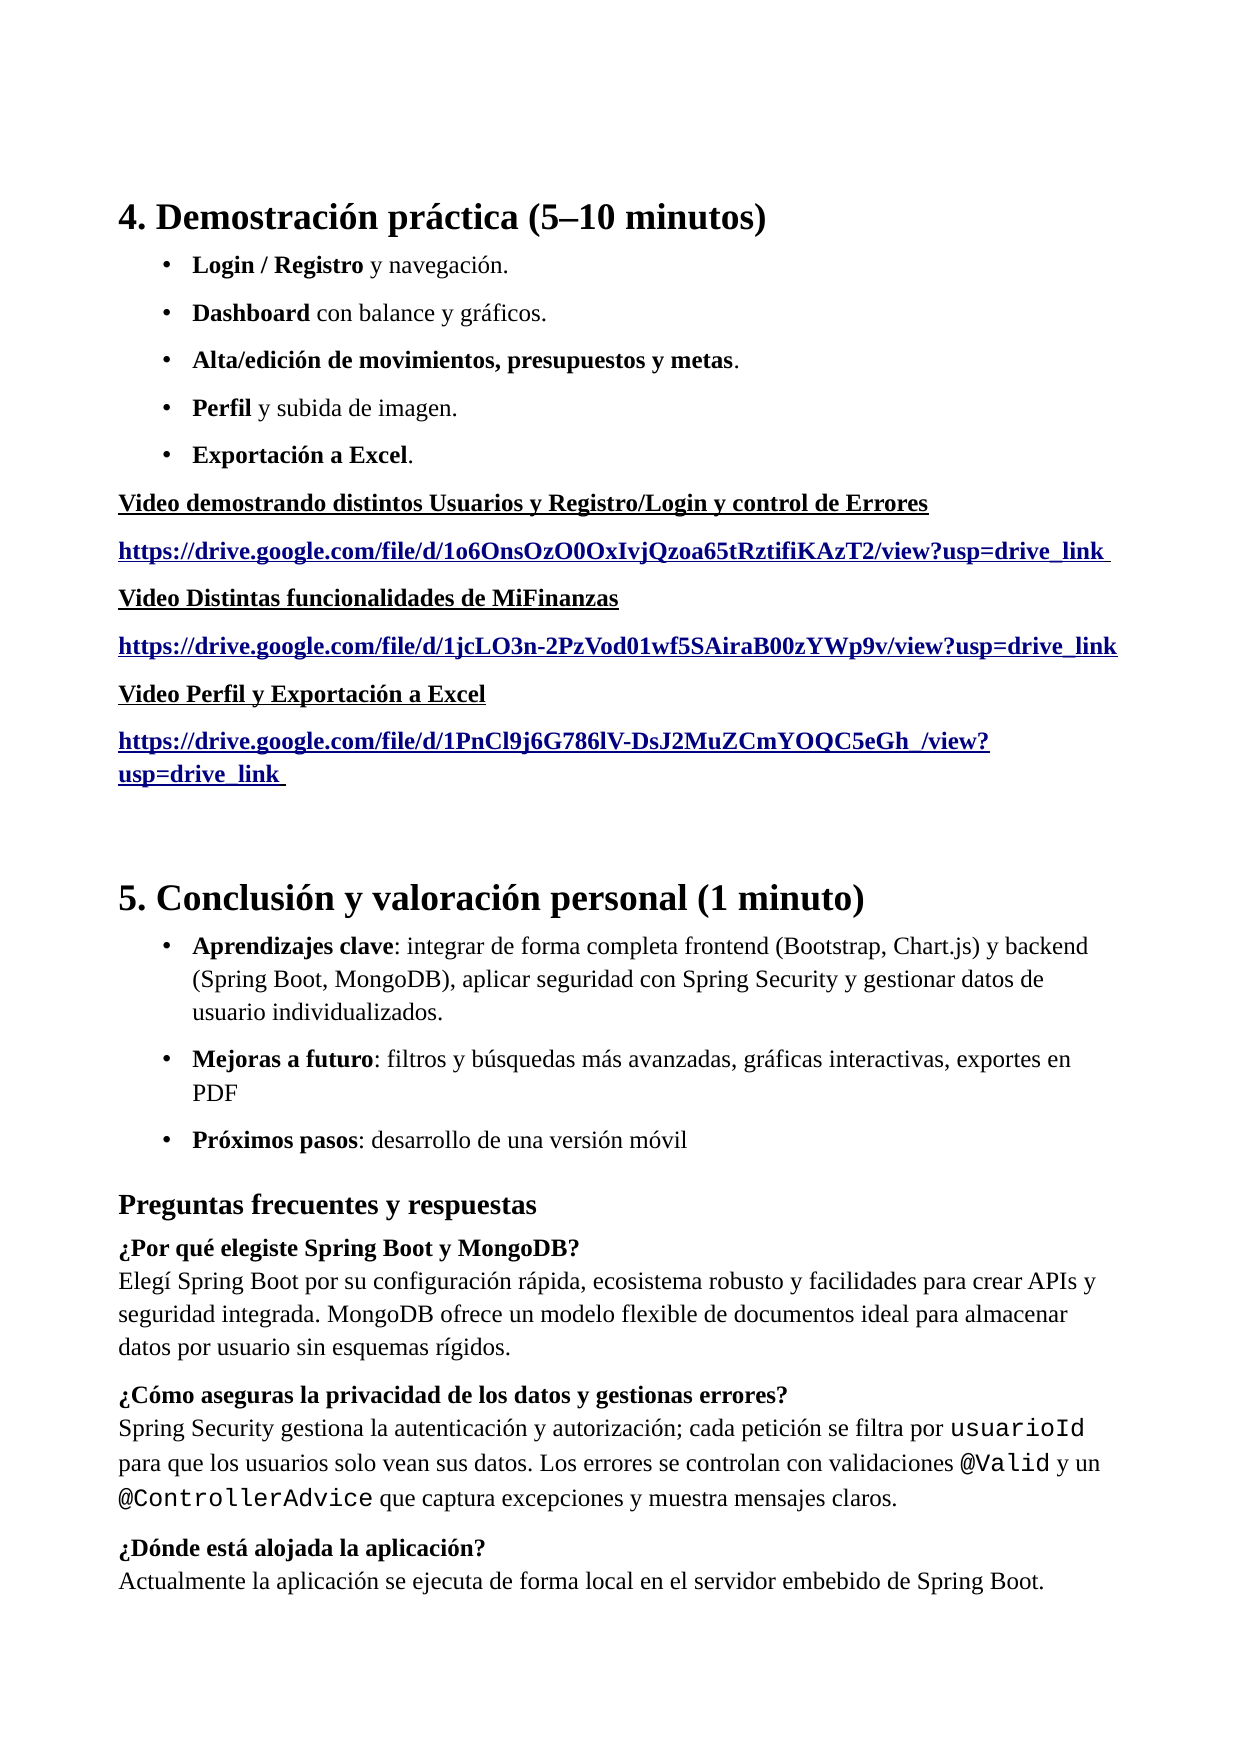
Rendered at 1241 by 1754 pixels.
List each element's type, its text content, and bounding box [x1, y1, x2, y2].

text https://drive.google.com/file/d/1jcLO3n-2PzVod01wf5SAiraB00zYWp9v/view?usp=drive_link [118, 631, 1122, 660]
subtitle Preguntas frecuentes y respuestas [118, 1187, 1122, 1221]
text https://drive.google.com/file/d/1o6OnsOzO0OxIvjQzoa65tRztifiKAzT2/view?usp=drive_link [118, 536, 1122, 564]
list Mejoras a futuro: filtros y búsquedas más avanzadas, gráficas interactivas, exportes en PDF [162, 1044, 1122, 1106]
list Próximos pasos: desarrollo de una versión móvil [162, 1125, 1122, 1154]
text Video Perfil y Exportación a Excel [118, 679, 1122, 707]
list Login / Registro y navegación. [162, 250, 1122, 279]
text Video demostrando distintos Usuarios y Registro/Login y control de Errores [118, 488, 1122, 517]
list Aprendizajes clave: integrar de forma completa frontend (Bootstrap, Chart.js) y backend (Spring Boot, MongoDB), aplicar seguridad con Spring Security y gestionar datos de usuario individualizados. [162, 931, 1122, 1026]
text https://drive.google.com/file/d/1PnCl9j6G786lV-DsJ2MuZCmYOQC5eGh_/view?usp=drive_link [118, 726, 1122, 788]
list Dashboard con balance y gráficos. [162, 298, 1122, 327]
text ¿Por qué elegiste Spring Boot y MongoDB? Elegí Spring Boot por su configuración rápida, ecosistema robusto y facilidades para crear APIs y seguridad integrada. MongoDB ofrece un modelo flexible de documentos ideal para almacenar datos por usuario sin esquemas rígidos. [118, 1233, 1122, 1361]
text Video Distintas funcionalidades de MiFinanzas [118, 583, 1122, 612]
list Exportación a Excel. [162, 441, 1122, 469]
list Perfil y subida de imagen. [162, 393, 1122, 422]
text ¿Cómo aseguras la privacidad de los datos y gestionas errores? Spring Security gestiona la autenticación y autorización; cada petición se filtra por usuarioId para que los usuarios solo vean sus datos. Los errores se controlan con validaciones @Valid y un @ControllerAdvice que captura excepciones y muestra mensajes claros. [118, 1380, 1122, 1514]
list Alta/edición de movimientos, presupuestos y metas. [162, 345, 1122, 374]
subtitle 4. Demostración práctica (5–10 minutos) [118, 194, 1122, 238]
subtitle 5. Conclusión y valoración personal (1 minuto) [118, 875, 1122, 918]
text ¿Dónde está alojada la aplicación? Actualmente la aplicación se ejecuta de forma local en el servidor embebido de Spring Boot. [118, 1533, 1122, 1595]
